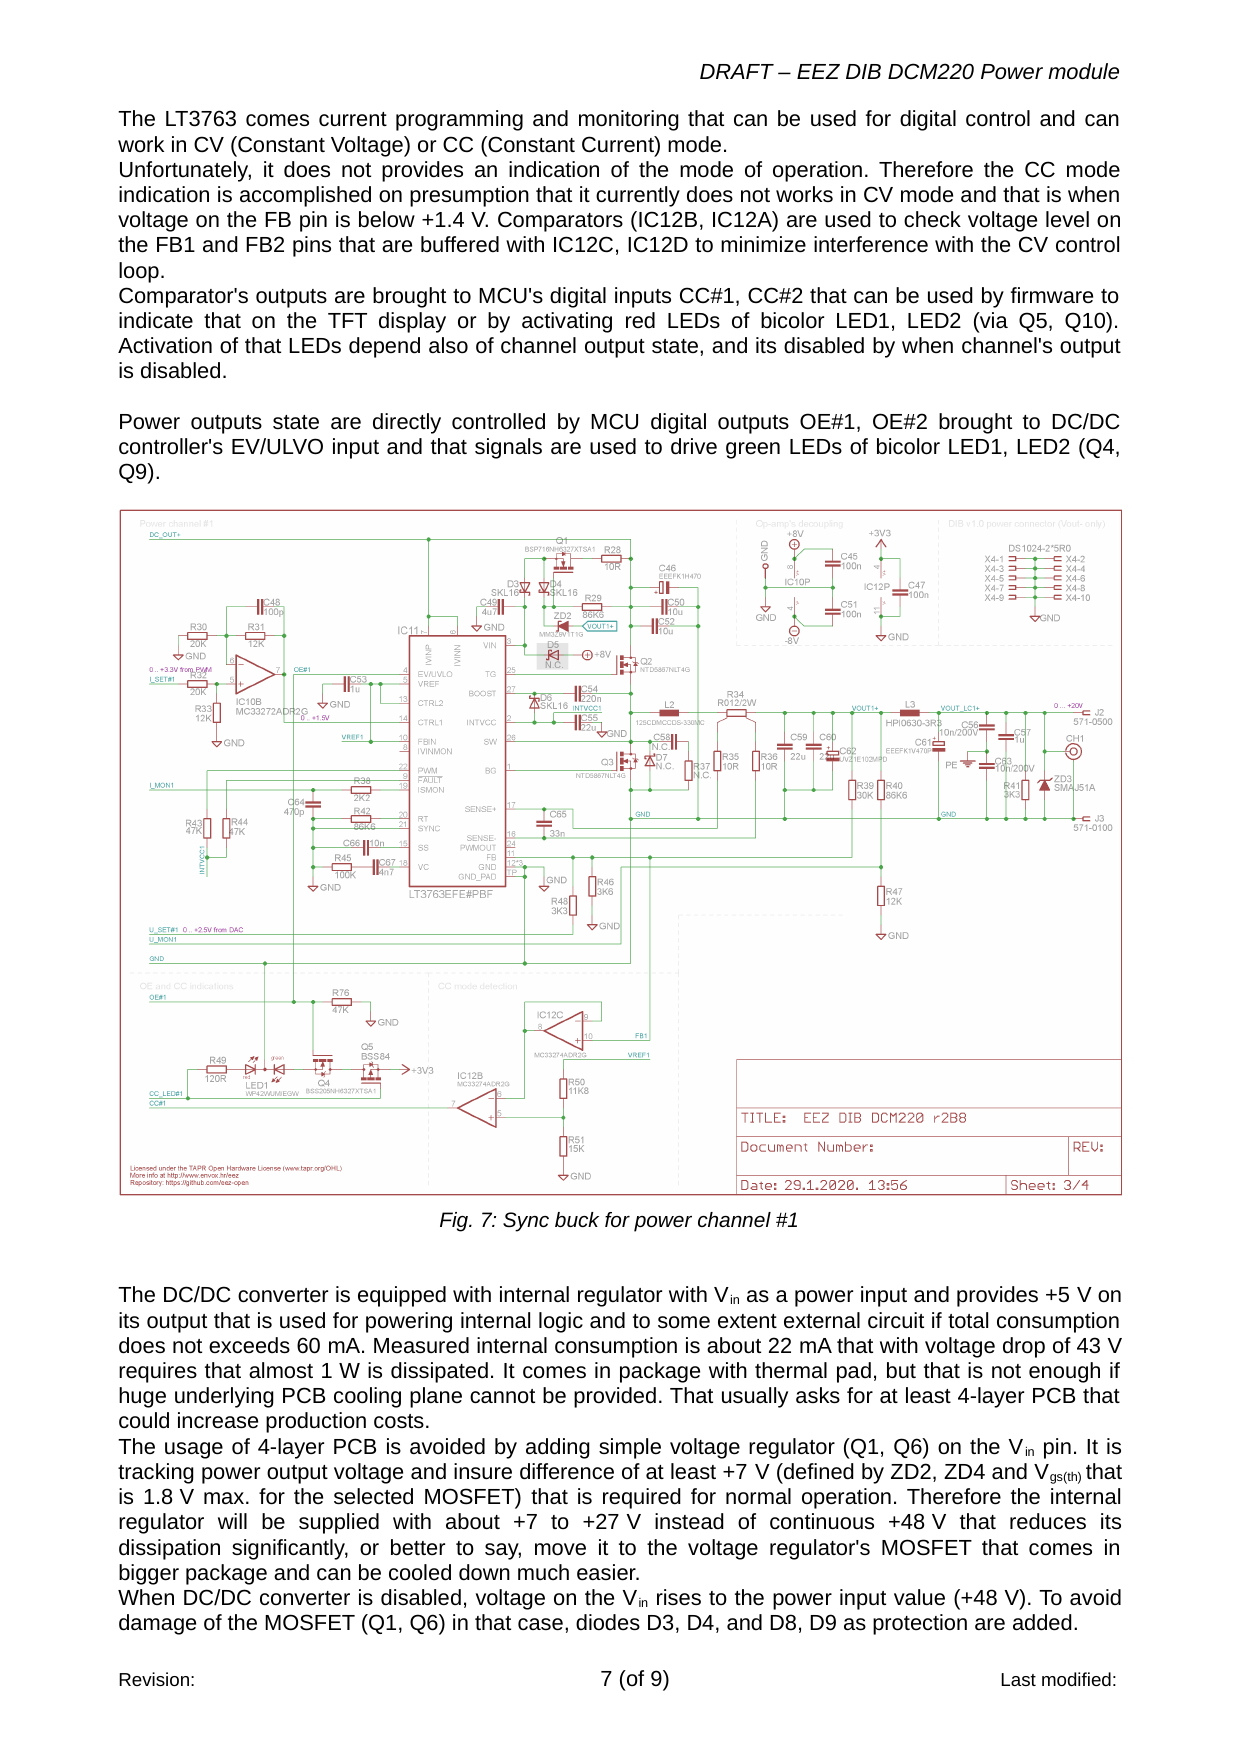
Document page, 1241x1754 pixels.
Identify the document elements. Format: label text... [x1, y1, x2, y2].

text When DC/DC converter is disabled, voltage on the Vin rises to the power input value (+48 V). To avoid damage of the MOSFET (Q1, Q6) in that case, diodes D3, D4, and D8, D9 as protection are added. [118, 1585, 1122, 1635]
text Power outputs state are directly controlled by MCU digital outputs OE#1, OE#2 brought to DC/DC controller's EV/ULVO input and that signals are used to drive green LEDs of bicolor LED1, LED2 (Q4, Q9). [118, 409, 1122, 484]
text Fig. 7: Sync buck for power channel #1 [118, 1197, 1122, 1232]
text The DC/DC converter is equipped with internal regulator with Vin as a power input and provides +5 V on its output that is used for powering internal logic and to some extent external circuit if total consumption does not exceeds 60 mA. Measured internal consumption is about 22 mA that with voltage drop of 43 V requires that almost 1 W is dissipated. It comes in package with thermal pad, but that is not enough if huge underlying PCB cooling plane cannot be provided. That usually asks for at least 4-layer PCB that could increase production costs. [118, 1282, 1122, 1433]
text Comparator's outputs are brought to MCU's digital inputs CC#1, CC#2 that can be used by firmware to indicate that on the TFT display or by activating red LEDs of bicolor LED1, LED2 (via Q5, Q10). Activation of that LEDs depend also of channel output state, and its disabled by when channel's output is disabled. [118, 283, 1122, 383]
text The usage of 4-layer PCB is avoided by adding simple voltage regulator (Q1, Q6) on the Vin pin. It is tracking power output voltage and insure difference of at least +7 V (defined by ZD2, ZD4 and Vgs(th) that is 1.8 V max. for the selected MOSFET) that is required for normal operation. Therefore the internal regulator will be supplied with about +7 to +27 V instead of continuous +48 V that reduces its dissipation significantly, or better to say, move it to the voltage regulator's MOSFET that comes in bigger package and can be cooled down much easier. [118, 1433, 1122, 1585]
text The LT3763 comes current programming and monitoring that can be used for digital control and can work in CV (Constant Voltage) or CC (Constant Current) mode. [118, 106, 1122, 157]
picture [118, 509, 1123, 1197]
text Unfortunately, it does not provides an indication of the mode of operation. Therefore the CC mode indication is accomplished on presumption that it currently does not works in CV mode and that is when voltage on the FB pin is below +1.4 V. Comparators (IC12B, IC12A) are used to check voltage level on the FB1 and FB2 pins that are buffered with IC12C, IC12D to minimize interference with the CV control loop. [118, 157, 1122, 283]
